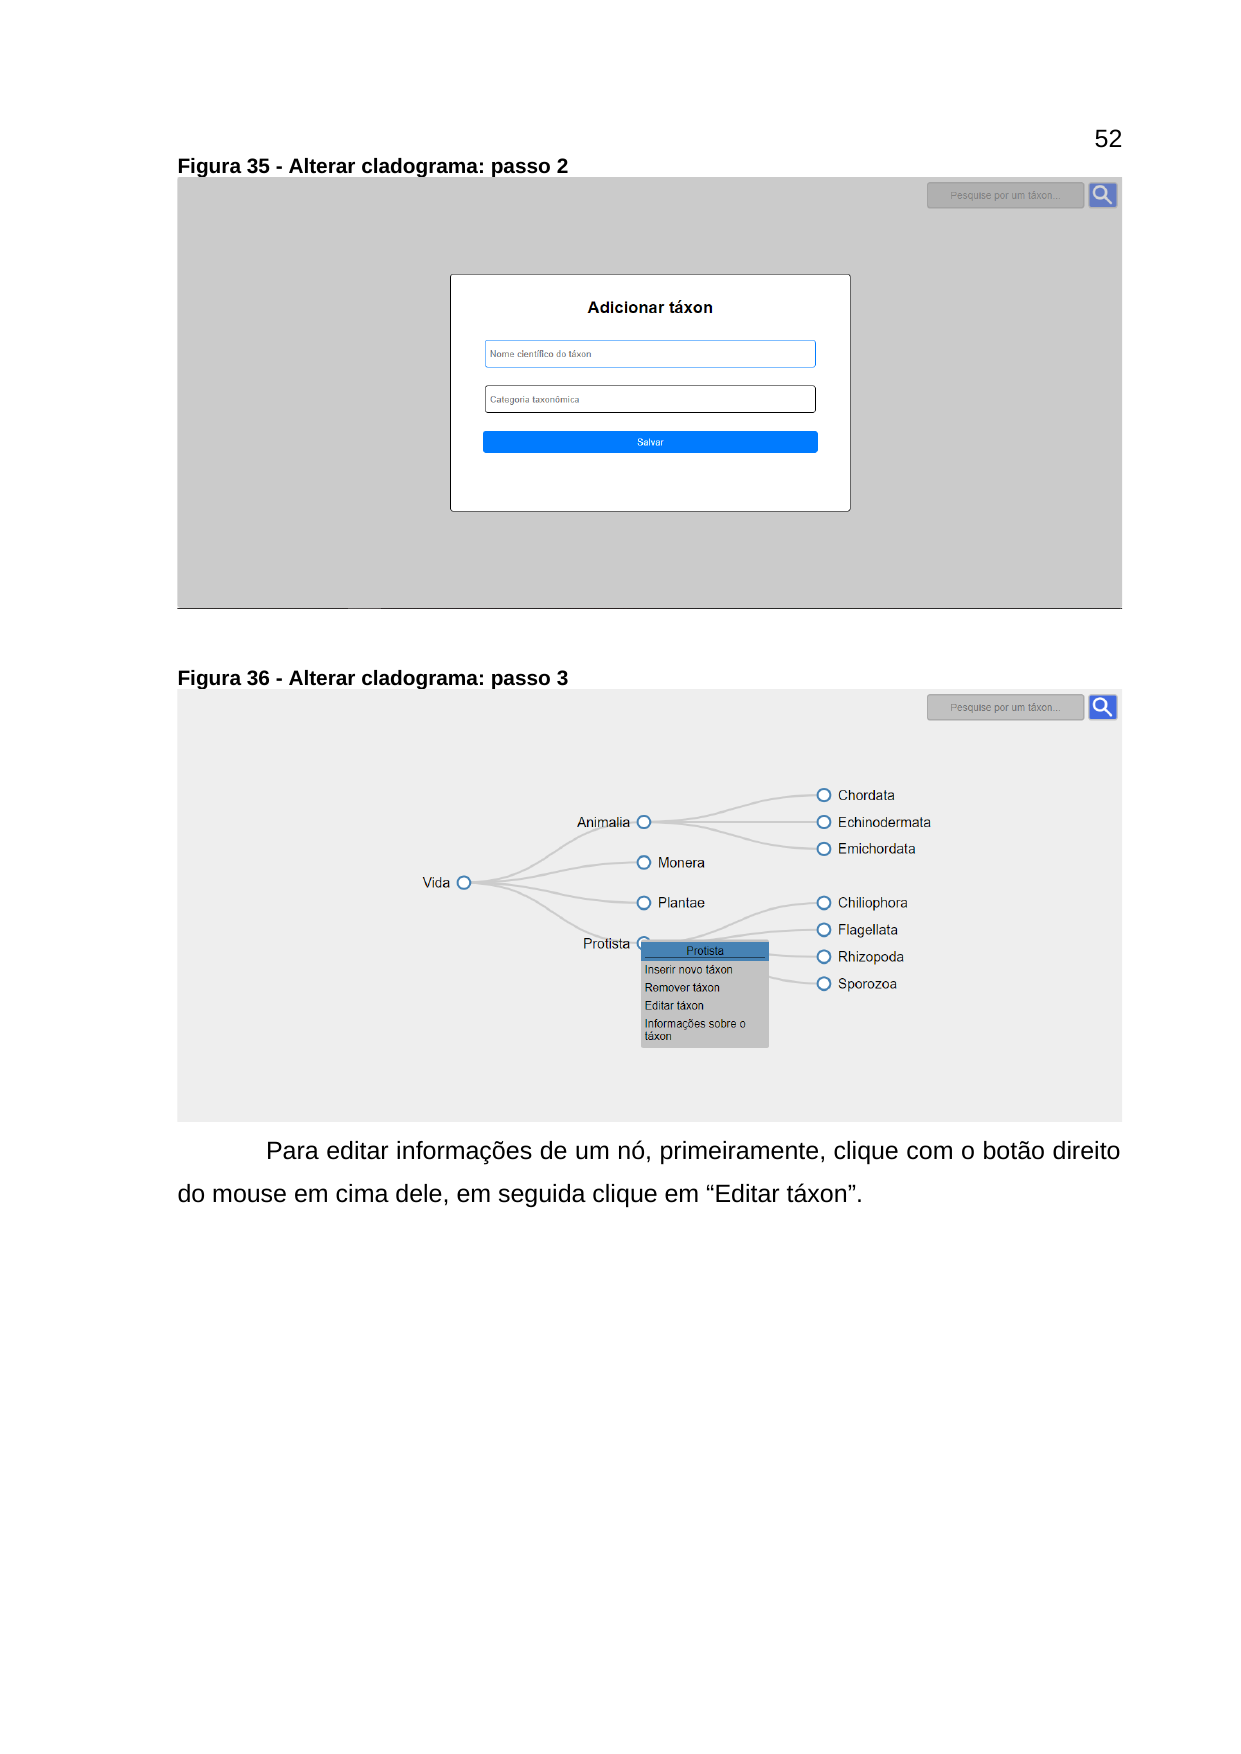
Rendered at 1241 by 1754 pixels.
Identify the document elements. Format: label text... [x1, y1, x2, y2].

picture [177, 689, 1123, 1122]
text Figura 36 - Alterar cladograma: passo 3 [177, 666, 1122, 689]
text Para editar informações de um nó, primeiramente, clique com o botão direito do mouse em cima dele, em seguida clique em “Editar táxon”. [177, 1122, 1122, 1208]
text Figura 35 - Alterar cladograma: passo 2 [177, 153, 1122, 177]
picture [177, 177, 1123, 609]
